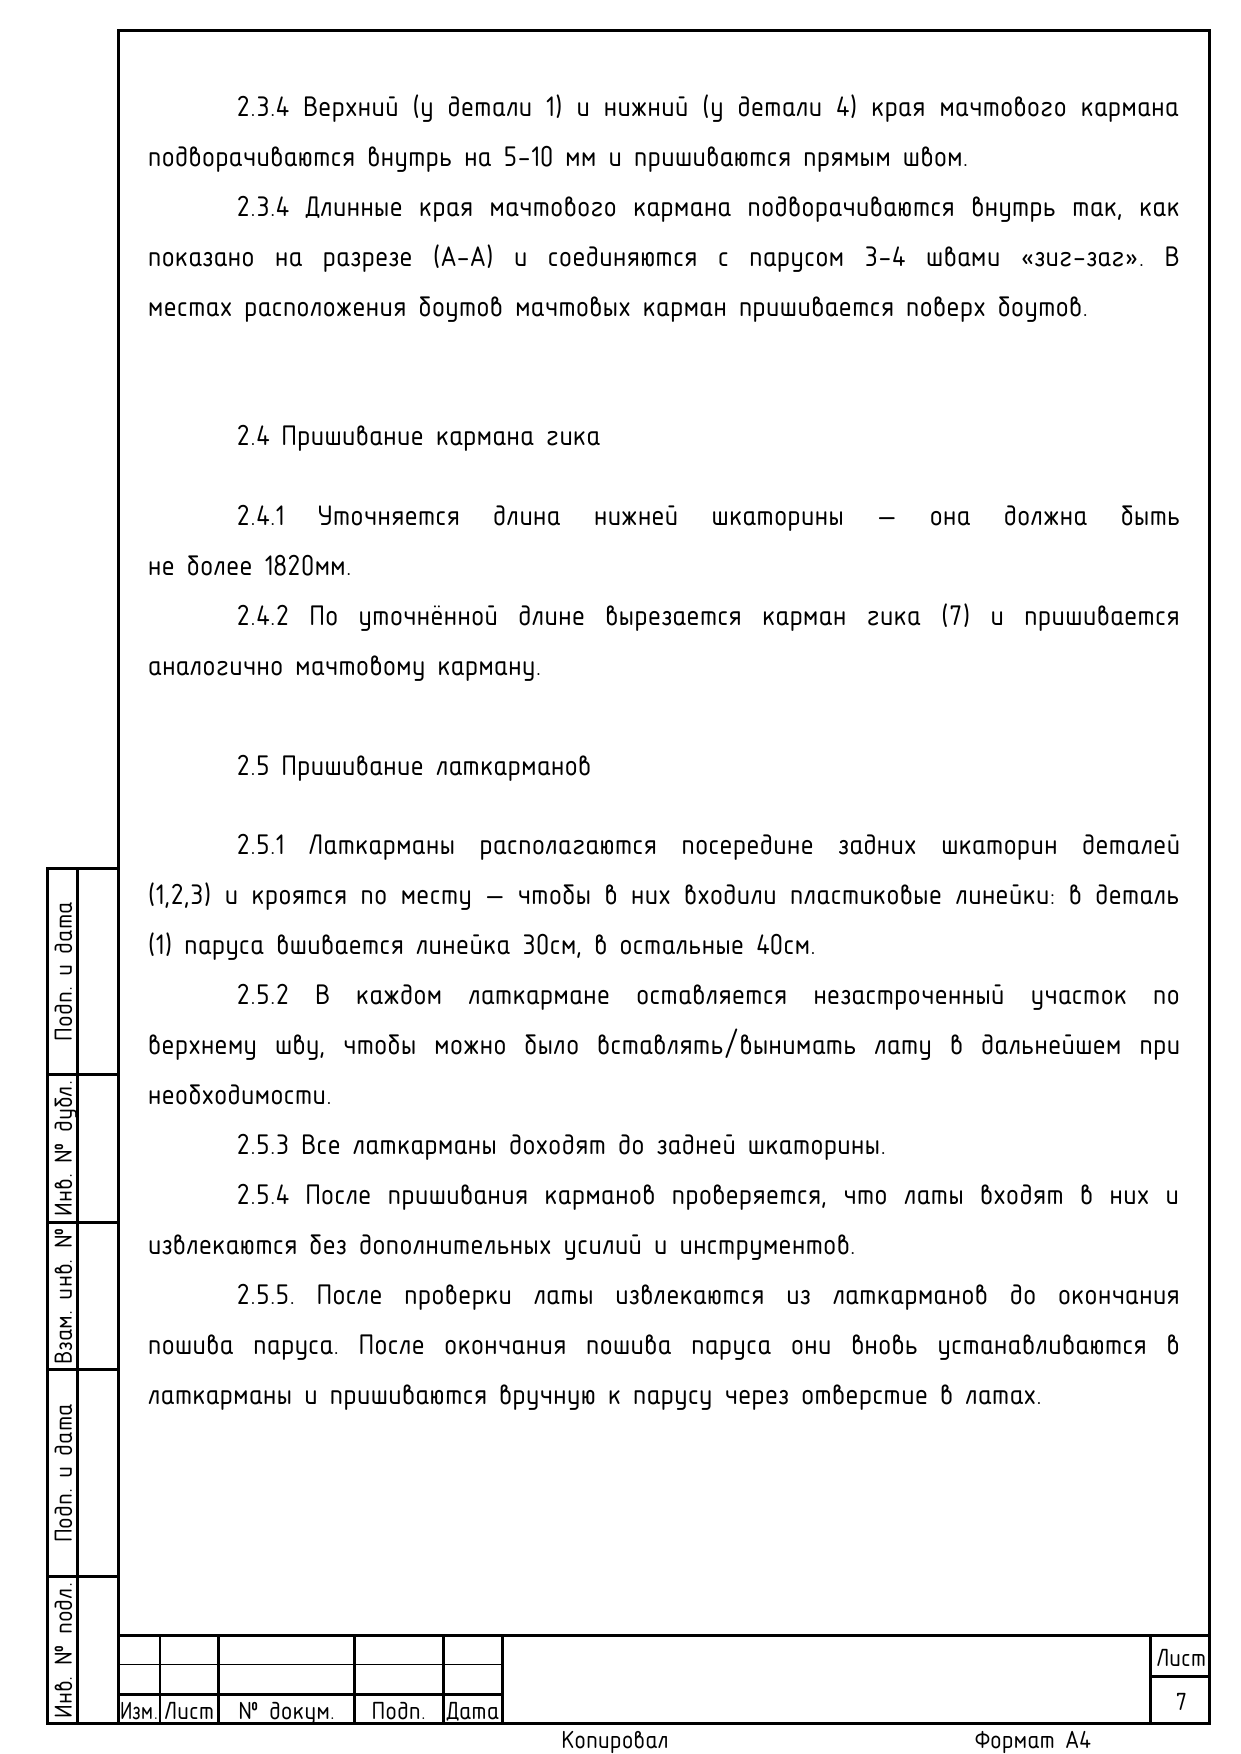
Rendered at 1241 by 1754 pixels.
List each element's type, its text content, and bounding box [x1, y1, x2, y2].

text 2.3.4 Длинные края мачтового кармана подворачиваются внутрь так, как показано на разрезе (А-А) и соединяются с парусом 3-4 швами «зиг-заг». В местах расположения боутов мачтовых карман пришивается поверх боутов. [148, 188, 1181, 322]
subtitle Пришивание кармана гика [148, 418, 1181, 451]
text 2.5.1 Латкарманы располагаются посередине задних шкаторин деталей (1,2,3) и кроятся по месту — чтобы в них входили пластиковые линейки: в деталь (1) паруса вшивается линейка 30см, в остальные 40см. [148, 827, 1181, 960]
text 2.5.3 Все латкарманы доходят до задней шкаторины. [148, 1127, 1181, 1160]
text 2.5.4 После пришивания карманов проверяется, что латы входят в них и извлекаются без дополнительных усилий и инструментов. [148, 1177, 1181, 1260]
subtitle Пришивание латкарманов [148, 747, 1181, 781]
text 2.5.5. После проверки латы извлекаются из латкарманов до окончания пошива паруса. После окончания пошива паруса они вновь устанавливаются в латкарманы и пришиваются вручную к парусу через отверстие в латах. [148, 1277, 1181, 1410]
text 2.3.4 Верхний (у детали 1) и нижний (у детали 4) края мачтового кармана подворачиваются внутрь на 5-10 мм и пришиваются прямым швом. [148, 88, 1181, 172]
text 2.4.1 Уточняется длина нижней шкаторины — она должна быть не более 1820мм. [148, 497, 1181, 581]
text 2.5.2 В каждом латкармане оставляется незастроченный участок по верхнему шву, чтобы можно было вставлять/вынимать лату в дальнейшем при необходимости. [148, 977, 1181, 1110]
text 2.4.2 По уточнённой длине вырезается карман гика (7) и пришивается аналогично мачтовому карману. [148, 597, 1181, 681]
